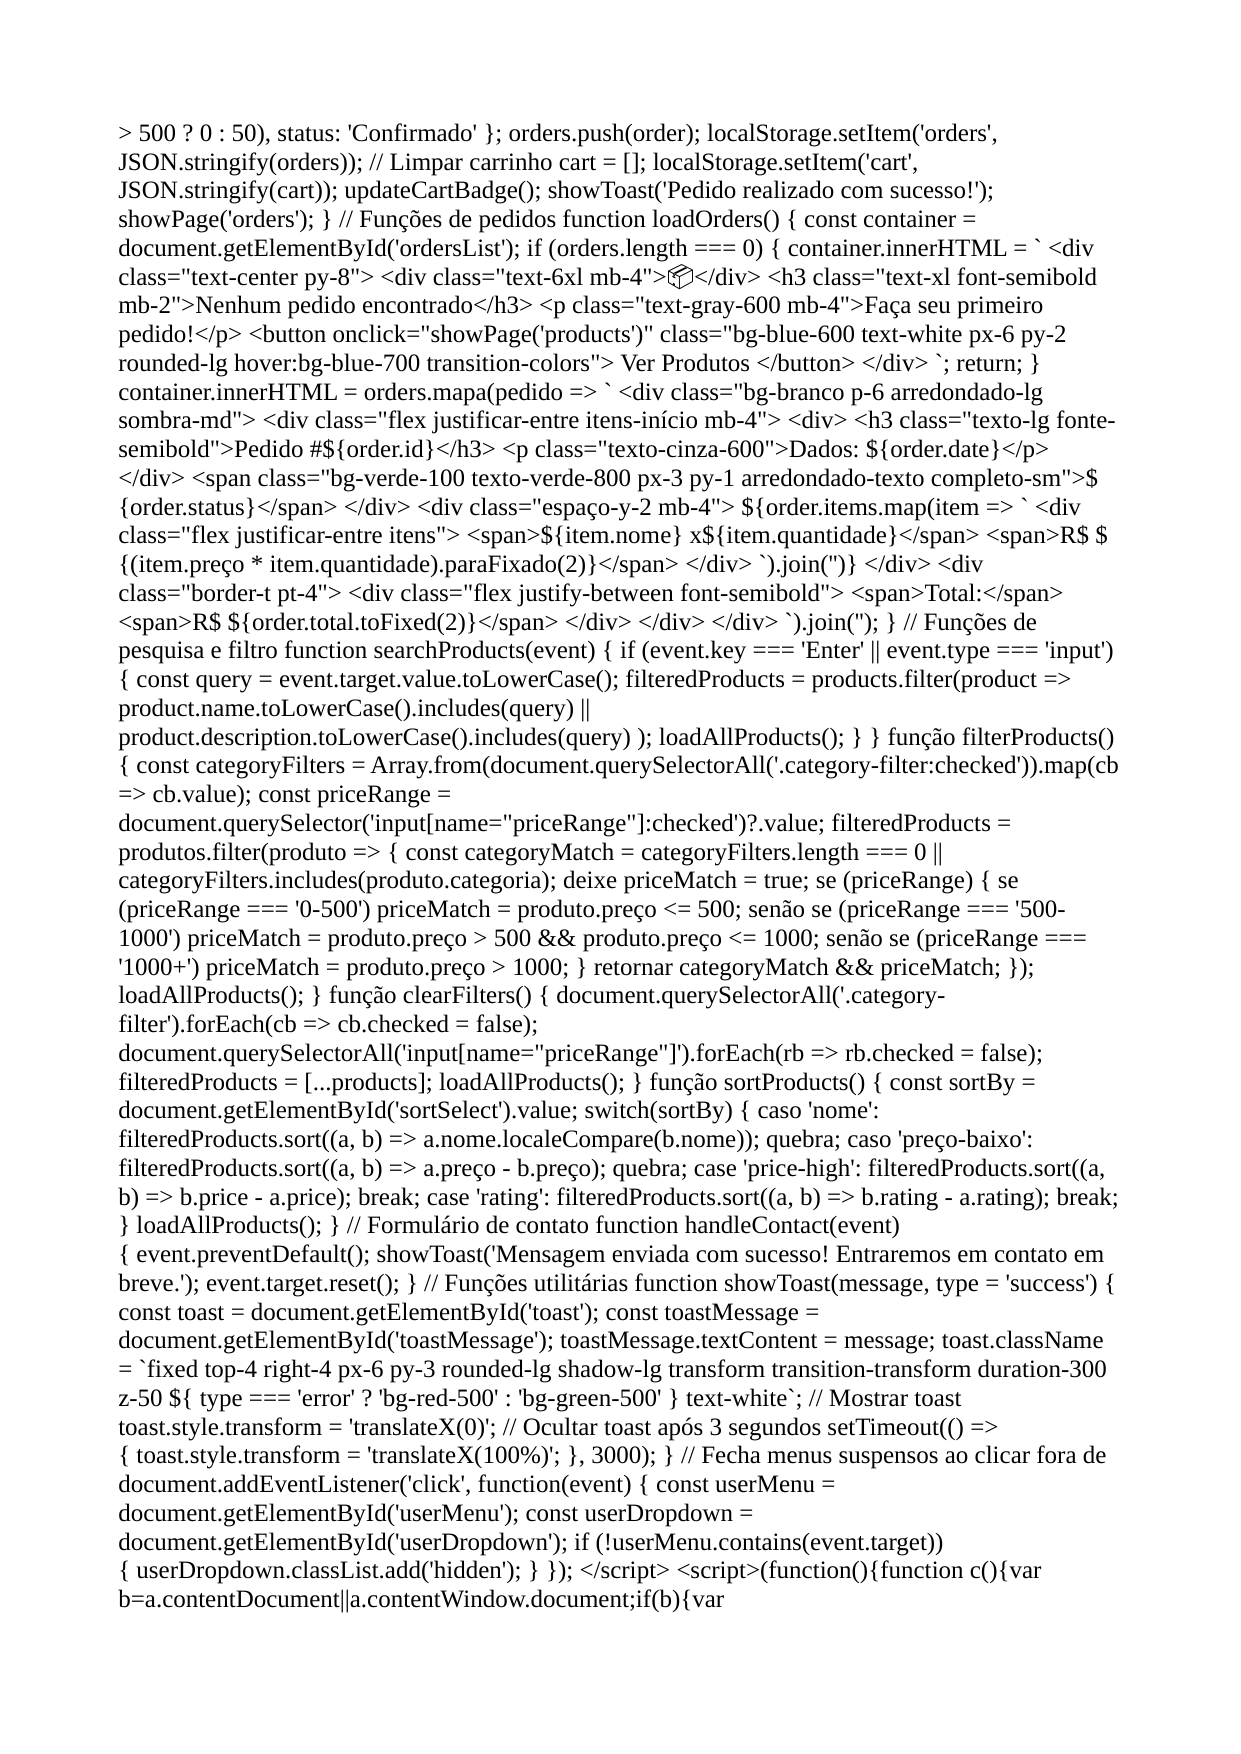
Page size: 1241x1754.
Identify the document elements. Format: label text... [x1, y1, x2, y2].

text <!DOCTYPE html> <html lang="pt-BR"> <head> <meta charset="UTF-8"> <meta name="viewport" content="width=device-width, initial-scale=1.0"> <title>TechStore - E-commerce Completo</title> <script src="https://cdn.tailwindcss.com"></script> <script src="https://unpkg.com/lucide@latest/dist/umd/lucide.js"></script> <style> .fade-in { animação: fadeIn 0.3s ease-in; } @keyframes fadeIn { de { opacidade: 0; transformação: translateY(10px); } para { opacidade: 1; transformação: translateY(0); } } .slide-in { animação: slideIn 0.3s ease-out; } @keyframes slideIn { de { transformar: traduzirX(100%); } para { transformar: traduzirX(0); } } .cart-badge { animação: salto 0,5s entrada-saída gradual; } @keyframes salto { 0%, 100% { transformar: escala(1); } 50% { transformar: escala(1,2); } } </style> </head> <body class="bg-gray-50"> <!-- Cabeçalho --> <header class="bg-white shadow-md sticky top-0 z-50"> <div class="container mx-auto px-4 py-3"> <div class="flex items-center justify-between"> <div class="flex items-center space-x-4"> <h1 class="text-2xl font-bold text-blue-600 cursor-pointer" onclick="showPage('home')">TechStore</h1> <nav class="hidden md:flex space-x-6"> <a href="#" onclick="showPage('home')" class="text-gray-700 hover:text-blue-600 transition-colors">Início</a> <a href="#" onclick="showPage('products')" class="text-gray-700 hover:text-blue-600 transition-colors">Produtos</a> <a href="#" onclick="showPage('about')" class="text-gray-700 hover:text-blue-600 transition-colors">Sobre</a> <a href="#" onclick="showPage('contact')" class="text-gray-700 hover:text-blue-600 transition-colors">Contato</a> </nav> </div> <div class="flex items-center space-x-4"> <div class="relative"> <input type="text" id="searchInput" placeholder="Buscar produtos..." class="pl-10 pr-4 py-2 border rounded-lg focus:outline-none focus:ring-2 focus:ring-blue-500" onkeyup="searchProducts(event)"> <i data-lucide="search" class="absolute left-3 top-2.5 h-4 w-4 texto-cinza-400"></i> </div> <div class="relativo"> ​​<button onclick="mostrarPágina('carrinho')" class="relativo p-2 texto-cinza-700 hover:texto-azul-600 cores-de-transição"> <i dados-lúcidos="carrinho-de-compras" class="h-6 w-6"></i> <span id="cartBadge" class="absoluto -topo-2 -direita-2 bg-vermelho-500 texto-branco texto-xs arredondado-cheio h-5 w-5 itens flexíveis centralizar justificar-centralizar">0</span> </button> </div> <div class="itens flexíveis centralizar espaço-x-2"> <button id="loginBtn" onclick="mostrarPágina('login')" class="bg-azul-600 texto-branco px-4 py-2 arredondado-lg hover:bg-azul-700 transition-colors">Entrar</button> <button id="userMenu" onclick="toggleUserMenu()" class="hidden bg-gray-200 text-gray-700 px-4 py-2 rounded-lg hover:bg-gray-300 transition-colors"> <span id="userName"></span> </button> <div id="userDropdown" class="hidden absolute right-0 top-12 bg-white shadow-lg rounded-lg py-2 w-48"> <a href="#" onclick="showPage('profile')" class="block px-4 py-2 text-gray-700 hover:bg-gray-100">Meu Perfil</a> <a href="#" onclick="showPage('orders')" class="block px-4 py-2 text-gray-700 hover:bg-gray-100">Meus Pedidos</a> <a href="#" onclick="logout()" class="block px-4 py-2 text-gray-700 hover:bg-gray-100">Sair</a> </div> </div> </div> </div> </div> </div> </header> <!-- Conteúdo principal --> <main id="mainContent" class="min-h-screen"> <!-- Página inicial --> <div id="homePage" class="page"> <!-- Seção Hero --> <section class="bg-gradient-to-r from-blue-600 to-purple-600 text-white py-20"> <div class="container mx-auto px-4 text-center"> <h2 class="text-5xl font-bold mb-6">Tecnologia de Ponta</h2> <p class="text-xl mb-8">Descubra os melhores produtos de tecnologia com preços incríveis</p> <button onclick="showPage('products')" class="bg-white text-blue-600 px-8 py-3 rounded-lg font-semibold hover:bg-gray-100 transition-colors"> Ver Produtos </button> </div> </section> <!-- Produtos em Destaque --> <section class="py-16"> <div class="container mx-auto px-4"> <h3 class="text-3xl font-bold text-center mb-12">Produtos em Destaque</h3> <div id="featuredProducts" class="grid grid-cols-1 md:grid-cols-2 lg:grid-cols-4 gap-8"> <!-- Os produtos serão carregados aqui --> </div> </div> </section> <!-- Recursos --> <section class="bg-white py-16"> <div class="container mx-auto px-4"> <div class="grid grid-cols-1 md:grid-cols-3 gap-8"> <div class="text-center"> <div class="bg-blue-100 w-16 h-16 rounded-full flex items-center justify-center mx-auto mb-4"> <i data-lucide="truck" class="h-8 w-8 text-blue-600"></i> </div> <h4 class="text-xl font-semibold mb-2">Entrega Rápida</h4> <p class="text-gray-600">Receba seus produtos em até 24h</p> </div> <div class="text-center"> <div class="bg-green-100 w-16 h-16 rounded-full flex items-center justify-center mx-auto mb-4"> <i data-lucide="shield-check" class="h-8 w-8 text-green-600"></i> </div> <h4 class="text-xl font-semibold mb-2">Compra Segura</h4> <p class="text-gray-600">Seus dados protegidos com criptografia</p> </div> <div class="text-center"> <div class="bg-purple-100 w-16 h-16 rounded-full flex items-center justify-center mx-auto mb-4"> <i data-lucide="headphones" class="h-8 w-8 text-purple-600"></i> </div> <h4 class="text-xl font-semibold mb-2">Suporte 24 horas por dia, 7 dias por semana</h4> <p class="text-gray-600">Atendimento sempre disponível</p> </div> </div> </div> </section> </div> <!-- Página de Produtos --> <div id="productsPage" class="page hidden"> <div class="container mx-auto px-4 py-8"> <div class="flex flex-col lg:flex-row gap-8"> <!-- Barra lateral de filtros --> <div class="lg:w-1/4"> <div class="bg-white p-6 rounded-lg shadow-md"> <h3 class="text-lg font-semibold mb-4">Filtros</h3> <div class="mb-6"> <h4 class="font-medium mb-2">Categoria</h4> <div class="space-y-2"> <label class="flex items-center"> <input type="checkbox" class="category-filter" value="smartphones" onchange="filterProducts()"> <span class="ml-2">Smartphones</span> </label> <label class="flex items-center"> <input type="checkbox" class="category-filter" value="laptops" onchange="filterProducts()"> <span class="ml-2">Laptops</span> </label> <label class="flex items-center"> <input type="checkbox" class="category-filter" value="acessórios" onchange="filterProducts()"> <span class="ml-2">Acessórios</span> </label> </div> </div> <div class="mb-6"> <h4 class="font-medium mb-2">Faça uma compra</h4> <div class="space-y-2"> <label class="flex items-center"> <input type="radio" name="priceRange" value="0-500" onchange="filterProducts()"> <span class="ml-2">R$ 0 - R$ 500</span> </label> <label class="flex items-center"> <input type="radio" name="priceRange" value="500-1000" onchange="filterProducts()"> <span class="ml-2">R$ 500 - R$ 1.000</span> </label> <label class="flex items-center"> <input type="radio" name="priceRange" value="1000+" onchange="filterProducts()"> <span class="ml-2">R$ 1.000+</span> </label> </div> </div> <button onclick="clearFilters()" class="w-full bg-gray-200 text-gray-700 py-2 rounded-lg hover:bg-gray-300 transition-colors"> Limpar Filtros </button> </div> </div> <!-- Grade de Produtos --> <div class="lg:w-3/4"> <div class="flex justify-between items-center mb-6"> <h2 class="text-2xl font-bold">Todos os Produtos</h2> <select id="sortSelect" onchange="sortProducts()" class="border rounded-lg px-3 py-2"> <option value="name">Ordenar por Nome</option> <option value="price-low">Menor Preço</option> <option value="price-high">Maior Preço</option> <option value="rating">Melhor Avaliação</option> </select> </div> <div id="productsGrid" class="grid grid-cols-1 md:grid-cols-2 lg:grid-cols-3 gap-6"> <!-- Os produtos serão carregados aqui --> </div> </div> </div> </div> </div> <!-- Página de Detalhes do Produto --> <div id="productDetailPage" class="page hidden"> <div class="container mx-auto px-4 py-8"> <div id="productDetail" class="bg-white rounded-lg shadow-md overflow-hidden"> <!-- O conteúdo de detalhes do produto será carregado aqui --> </div> </div> </div> <!-- Página do carrinho --> <div id="cartPage" class="page hidden"> <div class="container mx-auto px-4 py-8"> <h2 class="text-3xl font-bold mb-8">Seu carrinho</h2> <div class="grid grid-cols-1 lg:grid-cols-3 gap-8"> <div class="lg:col-span-2"> <div id="cartItems" class="space-y-4"> <!-- Os itens do carrinho serão carregados aqui --> </div> </div> <div class="lg:col-span-1"> <div class="bg-white p-6 rounded-lg shadow-md"> <h3 class="text-xl font-semibold mb-4">Resumo do pedido</h3> <div class="space-y-2 mb-4"> <div class="flex justify-between"> <span>Subtotal:</span> <span id="cartSubtotal">R$ 0,00</span> </div> <div class="flex justify-between"> <span>Frete:</span> <span id="cartFrete">R$ 0,00</span> </div> <hr> <div class="flex justify-between font-semibold text-lg"> <span>Total:</span> <span id="cartTotal">R$ 0,00</span> </div> </div> <button onclick="showPage('checkout')" class="w-full bg-blue-600 text-white py-3 rounded-lg hover:bg-blue-700 transition-colors"> Finalizar Compra </button> </div> </div> </div> </div> </div> </div> <!-- Página de Checkout --> <div id="checkoutPage" class="page hidden"> <div class="container mx-auto px-4 py-8"> <h2 class="text-3xl font-bold mb-8">Finalizar Compra</h2> <div class="grid grid-cols-1 lg:grid-cols-2 gap-8"> <div> <form id="checkoutForm" class="space-y-6"> <div class="bg-white p-6 rounded-lg shadow-md"> <h3 class="text-xl font-semibold mb-4">Dados de Entrega</h3> <div class="grid grid-cols-1 md:grid-cols-2 gap-4"> <input type="text" placeholder="Nome Completo" required class="border rounded-lg px-3 py-2"> <input type="email" placeholder="E-mail" required class="border rounded-lg px-3 py-2"> <input type="tel" placeholder="Telefone" required class="border rounded-lg px-3 py-2"> <input type="text" placeholder="CEP" required class="border rounded-lg px-3 py-2"> <input type="text" placeholder="Endereço" require class="md:col-span-2 border rounded-lg px-3 py-2"> <input type="text" placeholder="Cidade" required class="border rounded-lg px-3 py-2"> <input type="text" placeholder="Estado" required class="border rounded-lg px-3 py-2"> </div> </div> <div class="bg-white p-6 rounded-lg shadow-md"> <h3 class="text-xl font-semibold mb-4">Forma de Pagamento</h3> <div class="space-y-3"> <label class="flex items-center"> <input type="radio" name="payment" value="credit" checked> <span class="ml-2">Cartão de Crédito</span> </label> <label class="flex items-center"> <input type="radio" name="payment" value="debit"> <span class="ml-2">Cartão de Débito</span> </label> <label class="flex items-center"> <input type="radio" name="payment" value="pix"> <span class="ml-2">PIX</span> </label> </div> </div> </div> </form> </div> <div> <div class="bg-white p-6 rounded-lg shadow-md"> <h3 class="text-xl font-semibold mb-4">Resumo do Pedido</h3> <div id="checkoutSummary"> <!-- O resumo do pedido será carregado aqui --> </div> <button onclick="processOrder()" class="w-full bg-green-600 text-white py-3 rounded-lg hover:bg-green-700 transition-colors mt-4"> Confirmar Pedido </button> </div> </div> </div> </div> </div> </div> <!-- Página de login --> <div id="loginPage" class="page hidden"> <div class="min-h-screen flex items-center justify-center bg-gray-50"> <div class="max-w-md w-full space-y-8"> <div class="text-center"> <h2 class="text-3xl font-bold text-gray-900">Entrar na sua conta</h2> <p class="mt-2 text-gray-600">Ou <a href="#" onclick="showPage('register')" class="text-blue-600 hover:text-blue-500">crie uma nova conta</a></p> </div> <form id="loginForm" class="mt-8 space-y-6" onsubmit="handleLogin(event)"> <div class="space-y-4"> <input type="email" required placeholder="Email" class="w-full px-3 py-2 borda borda-cinza-300 arredondado-lg foco:contorno-nenhum foco:anel-2 foco:anel-azul-500"> <input type="senha" obrigatório espaço reservado="Senha" class="w-full px-3 py-2 borda borda-cinza-300 arredondado-lg foco:contorno-nenhum foco:anel-2 foco:anel-azul-500"> </div> <button type="submit" class="w-full bg-azul-600 texto-branco py-2 arredondado-lg hover:bg-azul-700 cores-de-transição"> Entrar </button> </form> </div> </div> </div> <!-- Registrar Página --> <div id="registerPage" class="page hidden"> <div class="min-h-screen flex items-center justify-center bg-cinza-50"> <div class="max-w-md w-full space-y-8"> <div class="text-center"> <h2 class="text-3xl font-bold text-gray-900">Criar nova conta</h2> <p class="mt-2 text-gray-600">Ou <a href="#" onclick="showPage('login')" class="text-blue-600 hover:text-blue-500">faça login</a></p> </div> <form id="registerForm" class="mt-8 space-y-6" onsubmit="handleRegister(event)"> <div class="space-y-4"> <input type="text" required placeholder="Nome completo" class="w-full px-3 py-2 border border-gray-300 rounded-lg focus:outline-none focus:ring-2 focus:ring-blue-500"> <input type="email" required placeholder="Email" class="w-full px-3 py-2 border border-gray-300 rounded-lg focus:outline-none focus:ring-2 focus:ring-blue-500"> <input type="password" required placeholder="Senha" class="w-full px-3 py-2 border border-gray-300 rounded-lg focus:outline-none focus:ring-2 focus:ring-blue-500"> <input type="password" required placeholder="Confirmar senha" class="w-full px-3 py-2 border border-gray-300 rounded-lg focus:outline-none focus:ring-2 focus:ring-blue-500"> </div> <button type="submit" class="w-full bg-blue-600 text-white py-2 rounded-lg hover:bg-blue-700 transition-colors"> Criar Conta </button> </form> </div> </div> </div> <!-- Página de Perfil --> <div id="profilePage" class="page hidden"> <div class="container mx-auto px-4 py-8"> <h2 class="text-3xl font-bold mb-8">Meu Perfil</h2> <div class="grid grid-cols-1 lg:grid-cols-3 gap-8"> <div class="lg:col-span-2"> <div class="bg-white p-6 rounded-lg shadow-md"> <h3 class="text-xl font-semibold mb-4">Informações Pessoais</h3> <form id="profileForm" class="space-y-4"> <div class="grid grid-cols-1 md:grid-cols-2 gap-4"> <input type="text" placeholder="Nome" class="border arredondado-lg px-3 py-2"> <input type="email" placeholder="Email" class="border arredondado-lg px-3 py-2"> <input type="tel" placeholder="Telefone" class="border arredondado-lg px-3 py-2"> <input type="date" placeholder="Data de nascimento" class="border arredondado-lg px-3 py-2"> </div> <button type="submit" class="bg-blue-600 text-white px-6 py-2 arredondado-lg hover:bg-blue-700 transition-colors"> Salvar Alterações </button> </form> </div> </div> <div> <div class="bg-white p-6 rounded-lg shadow-md"> <h3 class="text-xl font-semibold mb-4">Estatísticas</h3> <div class="space-y-3"> <div class="flex justify-between"> <span>Pedidos realizados:</span> <span class="font-semibold">12</span> </div> <div class="flex justify-between"> <span>Gasto total:</span> <span class="font-semibold">R$ 2.450,00</span> </div> <div class="flex justify-between"> <span>Membro desde:</span> <span class="font-semibold">Janeiro de 2024</span> </div> </div> </div> </div> </div> </div> </div> <!-- Página de Pedidos --> <div id="ordersPage" class="page hidden"> <div class="container mx-auto px-4 py-8"> <h2 class="text-3xl font-bold mb-8">Meus Pedidos</h2> <div id="ordersList" class="space-y-4"> <!-- Os pedidos serão carregados aqui --> </div> </div> </div> <!-- Página Sobre --> <div id="aboutPage" class="page hidden"> <div class="container mx-auto px-4 py-8"> <div class="max-w-4xl mx-auto"> <h2 class="text-4xl font-bold text-center mb-8">Sobre a TechStore</h2> <div class="bg-white rounded-lg shadow-md p-8"> <p class="text-lg text-gray-700 mb-6"> A TechStore é uma empresa líder no mercado de tecnologia, oferecendo os melhores produtos com qualidade garantida e preços competitivos. Desde 2020, temos o compromisso de trazer inovação e tecnologia de ponta para nossos clientes.</p> <div class="grid grid-cols-1 md:grid-cols-3 gap-8 mt-8"> <div class="text-center"> <div class="text-3xl font-bold text-blue-600 mb-2">Mais de 50 mil</div> <div class="text-gray-600">Clientes Satisfeitos</div> </div> <div class="text-center"> <div class="text-3xl font-bold text-blue-600 mb-2">Mais de 1000</div> <div class="text-gray-600">Produtos Disponíveis</div> </div> <div class="text-center"> <div class="text-3xl font-bold text-blue-600 mb-2">24 horas por dia, 7 dias por semana</div> <div class="text-gray-600">Suporte Técnico</div> </div> </div> </div> </div> </div> </div> </div> </div> <!-- Página de contato --> <div id="contactPage" class="page hidden"> <div class="container mx-auto px-4 py-8"> <h2 class="text-3xl font-bold text-center mb-8">Entrar em contato</h2> <div class="grid grid-cols-1 lg:grid-cols-2 gap-8"> <div class="bg-white p-6 rounded-lg shadow-md"> <h3 class="text-xl font-semibold mb-4">Enviar uma mensagem</h3> <form id="contactForm" class="space-y-4" onsubmit="handleContact(event)"> <input type="text" placeholder="Nome" required class="w-full border rounded-lg px-3 py-2"> <input type="email" placeholder="Email" required class="w-full border rounded-lg px-3 py-2"> <input type="text" placeholder="Assunto" obrigatório class="w-full border rounded-lg px-3 py-2"> <textarea placeholder="Mensagem" rows="5" obrigatório class="w-full border rounded-lg px-3 py-2"></textarea> <button type="submit" class="bg-blue-600 text-white px-6 py-2 rounded-lg hover:bg-blue-700 transition-colors"> Enviar Mensagem </button> </form> </div> <div class="bg-white p-6 rounded-lg shadow-md"> <h3 class="text-xl font-semibold mb-4">Informações de Contato</h3> <div class="space-y-4"> <div class="flex items-center"> <i data-lucide="map-pin" class="h-5 w-5 text-blue-600 mr-3"></i> <span>Rua da Tecnologia, 123 - São Paulo, SP</span> </div> <div class="flex items-center"> <i data-lucide="phone" class="h-5 w-5 text-blue-600 mr-3"></i> <span>(11) 9999-9999</span> </div> <div class="flex items-center"> <i data-lucide="mail" class="h-5 w-5 text-blue-600 mr-3"></i> <span>contato@techstore.com</span> </div> <div class="flex items-center"> <i data-lucide="clock" class="h-5 w-5 text-blue-600 mr-3"></i> <span>Seg-Sex: 9h às 18h</span> </div> </div> </div> </div> </div> </div> </div> </main> <!-- Footer --> <footer class="bg-gray-800 text-white py-12"> <div class="container mx-auto px-4"> <div class="grid grid-cols-1 md:grid-cols-4 gap-8"> <div> <h3 class="text-xl font-bold mb-4">TechStore</h3> <p class="text-gray-400">Sua loja de tecnologia de confiança</p> </div> <div> <h4 class="font-semibold mb-4">Links Rápidos</h4> <ul class="space-y-2 text-gray-400"> <li><a href="#" onclick="showPage('home')" class="hover:text-white">Início</a></li> <li><a href="#" onclick="showPage('products')" class="hover:text-white">Produtos</a></li> <li><a href="#" onclick="showPage('about')" class="hover:text-white">Sobre</a></li> <li><a href="#" onclick="showPage('contact')" class="hover:text-white">Contato</a></li> </ul> </div> <div> <h4 class="font-semibold mb-4">Categorias</h4> <ul class="space-y-2 text-gray-400"> <li><a href="#" class="hover:text-white">Smartphones</a></li> <li><a href="#" class="hover:text-white">Laptops</a></li> <li><a href="#" class="hover:text-white">Acessórios</a></li> <li><a href="#" class="hover:text-white">Jogos</a></li> </ul> </div> <div> <h4 class="font-semibold mb-4">Contato</h4> <ul class="space-y-2 text-gray-400"> <li>(11) 9999-9999</li> <li>contato@techstore.com</li> <li>São Paulo, SP</li> </ul> </div> </div> <div class="border-t border-gray-700 mt-8 pt-8 text-center text-gray-400"> <p>© 2024 TechStore. Todos os direitos reservados.</p> </div> </div> </footer> <!-- Notificação Toast --> <div id="toast" class="fixed top-4 right-4 bg-green-500 text-white px-6 py-3 rounded-lg shadow-lg transform translate-x-full transition-transform duration-300 z-50"> <span id="toastMessage"></span> </div> <script> // Exemplo de dados do produto const products = [ { id: 1, nome: "iPhone 15 Pro", preço: 1299,99, categoria: "smartphones", imagem: "📱", classificação: 4,8, descrição: "O mais avançado iPhone com chip A17 Pro e câmera profissional.", características: ["Chip A17 Pro", "Câmera 48MP", "Tela Super Retina XDR", "5G"] }, { id: 2, nome: "MacBook Air M2", preço: 1899,99, categoria: "laptops",imagem: "💻", classificação: 4,9, descrição: "Ultrabook poderoso com chip M2 da Apple.", características: ["Chip M2", "13,6 polegadas", "18h de bateria", "8GB RAM"] }, { id: 3, nome: "AirPods Pro", preço: 349,99, categoria: "acessorios", imagem: "🎧", classificação: 4,7, descrição: "Fones sem fio com cancelamento ativo de ruído. 3", "Câmera 200MP", "Tela Dynamic AMOLED", "Galaxy AI"] }, { id: 5, nome: "Dell XPS 13", preço: 1599,99, categoria: "laptops", imagem: "💻", classificação: 4,5, descrição: "Notebook ultrafino com desempenho excepcional.", características: ["Intel Core i7", "13,4 polegadas", "16GB RAM", "512GB SSD"] }, { id: 6, nome: "Apple Watch Series 9", preço: 499,99, categoria: "acessorios", imagem: "⌚", classificação: 4,8, descrição: "Smartwatch mais avançado da Apple.", características: ["Chip S9", "Tela Always-On", "GPS", "Monitoramento de saúde"] } ]; // Estado do aplicativo let currentUser = JSON.parse(localStorage.getItem('currentUser')) || null; let cart = JSON.parse(localStorage.getItem('cart')) || []; let orders = JSON.parse(localStorage.getItem('orders')) || []; let filteredProducts = [...products]; // Inicializar aplicativo document.addEventListener('DOMContentLoaded', function() { lucide.createIcons(); updateCartBadge(); updateUserInterface(); loadFeaturedProducts(); loadAllProducts(); showPage('home'); }); // Navegação de página function showPage(pageId) { // Ocultar todas as páginas document.querySelectorAll('.page').forEach(page => { page.classList.add('hidden'); }); // Mostrar a página selecionada const targetPage = document.getElementById(pageId + 'Page'); if (targetPage) { targetPage.classList.remove('hidden'); targetPage.classList.add('fade-in'); // Carregar conteúdo específico da página switch(pageId) { case 'cart': loadCartItems(); break; case 'checkout': loadCheckoutSummary(); break; case 'orders': loadOrders(); break; case 'products': loadAllProducts(); break; } } } // Função de autenticação do usuário handleLogin(event) { event.preventDefault(); const formData = new FormData(event.target); const email = formData.get('email') || event.target.querySelector('input[type="email"]').value; const password = formData.get('password') || event.target.querySelector('input[type="password"]').value; // Simula login (no aplicativo real, seria uma chamada de API) const user = { id: 1, name: "João Silva", email: email }; currentUser = user; localStorage.setItem('currentUser', JSON.stringify(user)); updateUserInterface(); showToast('Login realizado com sucesso!'); showPage('home'); } function handleRegister(event) { event.preventDefault(); const inputs = event.target.querySelectorAll('input'); const name = inputs[0].value; const email = inputs[1].value; const password = inputs[2].value; const confirmPassword = inputs[3].value; if (password !== confirmPassword) { showToast('Senhas não coincidem!', 'error'); return; } // Simular cadastro const user = { id: Date.now(), name: name, email: email }; currentUser = user; localStorage.setItem('currentUser', JSON.stringify(user)); updateUserInterface(); showToast('Conta criada com sucesso!'); showPage('home'); } function logout() { currentUser = null; localStorage.removeItem('currentUser'); updateUserInterface(); showToast('Logout realizado com sucesso!'); showPage('home'); } function updateUserInterface() { const loginBtn = document.getElementById('loginBtn'); const userMenu = document.getElementById('userMenu'); const userName = document.getElementById('userName'); if (currentUser) { loginBtn.classList.add('hidden'); userMenu.classList.remove('hidden'); userName.textContent = currentUser.name; } else { loginBtn.classList.remove('hidden'); userMenu.classList.add('hidden'); } } function toggleUserMenu() { const dropdown = document.getElementById('userDropdown'); dropdown.classList.toggle('hidden'); } // Funções do produto function loadFeaturedProducts() { const container = document.getElementById('featuredProducts'); const featured = products.slice(0, 4); container.innerHTML = featured.map(product => createProductCard(product)).join(''); } function loadAllProducts() { const container = document.getElementById('productsGrid'); container.innerHTML = filteredProducts.map(product => createProductCard(product)).join(''); } função createProductCard(produto) { return ` <div class="bg-branco arredondado-lg sombra-md estouro-oculto pairar:sombra-lg transição-sombra"> <div class="p-6 texto-centralizado"> <div class="texto-6xl mb-4">${produto.imagem}</div> <h3 class="texto-lg fonte-semibold mb-2">${produto.nome}</h3> <p class="texto-cinza-600 mb-4">${produto.descrição}</p> <div class="flex itens-centralizado justificar-centralizado mb-4"> <div class="flex texto-amarelo-400"> ${'★'.repeat(Math.floor(produto.classificação))}${'☆'.repeat(5 - Math.floor(produto.classificação))} </div> <span class="ml-2 text-gray-600">(${product.rating})</span> </div> <div class="text-2xl font-bold text-blue-600 mb-4">R$ ${product.price.toFixed(2)}</div> <div class="space-y-2"> <button onclick="viewProduct(${product.id})" class="w-full bg-gray-200 text-gray-700 py-2 rounded-lg hover:bg-gray-300 transition-colors"> Ver Detalhes </button> <button onclick="addToCart(${product.id})" class="w-full bg-blue-600 text-white py-2 rounded-lg hover:bg-blue-700 transition-colors"> Adicionar ao Carrinho </button> </div> </div> </div> `; } function viewProduct(productId) { const product = products.find(p => p.id === productId); if (!product) return; const container = document.getElementById('productDetail'); container.innerHTML = ` <div class="grid grid-cols-1 lg:grid-cols-2 gap-8 p-8"> <div class="text-center"> <div class="text-8xl mb-4">${product.image}</div> <div class="grid grid-cols-3 gap-2 mt-4"> <div class="bg-gray-100 p-4 arredondado texto-4xl">${product.image}</div> <div class="bg-gray-100 p-4 arredondado texto-4xl">${product.image}</div> <div class="bg-gray-100 p-4 arredondado texto-4xl">${product.image}</div> </div> </div> <div> <h1 class="texto-3xl fonte-negrito mb-4">${product.name}</h1> <div class="flex itens-centro mb-4"> <div class="flex texto-amarelo-400 texto-lg"> ${'★'.repeat(Math.floor(product.rating))}${'☆'.repeat(5 - Math.floor(product.rating))} </div> <span class="ml-2 texto-cinza-600">(${product.rating}) - 234 avaliações</span> </div> <div class="text-3xl font-bold text-blue-600 mb-6">R$ ${product.price.toFixed(2)}</div> <p class="text-gray-700 mb-6">${product.description}</p> <div class="mb-6"> <h3 class="font-semibold mb-3">Características:</h3> <ul class="space-y-2"> ${product.features.map(feature => `<li class="flex items-center"><i data-lucide="check" class="h-4 w-4 text-green-500 mr-2"></i>${feature}</li>`).join('')} </ul> </div> <div class="space-y-3"> <div class="flex items-center space-x-4"> <label class="font-medium">Quantidade:</label> <div class="flex items-center border rounded-lg"> <button onclick="changeQuantity(-1)" class="px-3 py-1 hover:bg-gray-100">-</button> <span id="quantity" class="px-4 py-1">1</span> <button onclick="changeQuantity(1)" class="px-3 py-1 hover:bg-gray-100">+</button> </div> </div> <button onclick="addToCart(${product.id}, parseInt(document.getElementById('quantity').textContent))" class="w-full bg-blue-600 text-white py-3 rounded-lg hover:bg-blue-700 transition-colors"> Adicionar ao Carrinho </button> <button onclick="buyNow(${product.id})" class="w-full bg-green-600 text-white py-3 rounded-lg hover:bg-green-700 transition-colors"> Comprar Agora </button> </div> </div> </div> `; showPage('productDetail'); lucide.createIcons(); } function changeQuantity(delta) { const quantityEl = document.getElementById('quantity'); const current = parseInt(quantityEl.textContent); const newQuantity = Math.max(1, current + delta); quantityEl.textContent = newQuantity; } // Funções de carrinho function addToCart(productId, quantity = 1) { const product = products.find(p => p.id === productId); se (!produto) retornar; const existingItem = cart.find(item => item.id === productId); se (existingItem) { existingItem.quantity += quantity; } senão { cart.push({ id: productId, nome: product.name, preço: product.price, imagem: product.image, quantidade: quantidade }); } localStorage.setItem('cart', JSON.stringify(cart)); updateCartBadge(); showToast(`${product.name} adicionado ao carrinho!`); } function removeFromCart(productId) { cart = cart.filter(item => item.id !== productId); localStorage.setItem('cart', JSON.stringify(cart)); updateCartBadge(); loadCartItems(); showToast('Item removido do carrinho!'); } function updateCartQuantity(productId, quantity) { const item = cart.find(item => item.id === productId); if (item) { item.quantity = Math.max(1, quantity); localStorage.setItem('cart', JSON.stringify(cart)); updateCartBadge(); loadCartItems(); } } function updateCartBadge() { const badge = document.getElementById('cartBadge'); const totalItems = carrinho.reduce((soma, item) => soma + item.quantidade, 0); badge.textContent = totalItems; badge.classList.add('emblema-do-carrinho'); setTimeout(() => badge.classList.remove('emblema-do-carrinho'), 500); } function loadCartItems() { const container = document.getElementById('itens-do-carrinho'); const subtotalEl = document.getElementById('subtotal-do-carrinho'); const shippingEl = document.getElementById('envio-do-carrinho'); const totalEl = document.getElementById('total-do-carrinho'); if (cart.length === 0) { container.innerHTML = ` <div class="text-center py-8"> <div class="text-6xl mb-4">🛒</div> <h3 class="text-xl font-semibold mb-2">Seu carrinho está vazio</h3> <p class="text-gray-600 mb-4">Adicione alguns produtos incríveis!</p> <button onclick="showPage('products')" class="bg-blue-600 text-white px-6 py-2 rounded-lg hover:bg-blue-700 transition-colors"> Ver Produtos </button> </div> `; subtotalEl.textContent = 'R$ 0,00'; shippingEl.textContent = 'R$ 0,00'; totalEl.textContent = 'R$ 0,00'; return; } container.innerHTML = carrinho.mapa(item => ` <div class="bg-branco p-4 arredondado-lg sombra-md"> <div class="flex itens-centro espaço-x-4"> <div class="texto-4xl">${item.image}</div> <div class="flex-1"> <h3 class="font-semibold">${item.nome}</h3> <p class="texto-cinza-600">R$ ${item.preço.para Corrigido(2)}</p> </div> <div class="flex items-center space-x-2"> <button onclick="updateCartQuantity(${item.id}, ${item.quantity - 1})" class="bg-gray-200 px-2 py-1 arredondado hover:bg-gray-300">-</button> <span class="px-3">${item.quantity}</span> <button onclick="updateCartQuantity(${item.id}, ${item.quantity + 1})" class="bg-gray-200 px-2 py-1 arredondado hover:bg-gray-300">+</button> </div> <div class="text-lg font-semibold">R$ ${(item.price * item.quantity).paraCorrigido(2)}</div> <button onclick="removeFromCart(${item.id})" class="text-red-500 hover:text-red-700"> <i data-lucide="trash-2" class="h-5 w-5"></i> </button> </div> </div> `).join(''); const subtotal = cart.reduce((soma, item) => soma + (item.preço * item.quantidade), 0); const frete = subtotal > 500 ? 0 : 50; const total = subtotal + frete; subtotalEl.textContent = `R$ ${subtotal.toFixed(2)}`; shippingEl.textContent = frete === 0 ? 'Grátis': `R$ ${shipping.toFixed(2)}`; totalEl.textContent = `R$ ${total.toFixed(2)}`; lucide.createIcons(); } function buyNow(productId) { addToCart(productId); showPage('checkout'); } // Funções de checkout function loadCheckoutSummary() { const container = document.getElementById('checkoutSummary'); const subtotal = cart.reduce((sum, item) => sum + (item.price * item.quantity), 0); const shipping = subtotal > 500 ? 0 : 50; const total = subtotal + shipping; container.innerHTML = ` <div class="space-y-3"> ${cart.map(item => ` <div class="flex justify-between"> <span>${item.name} x${item.quantity}</span> <span>R$ ${(item.price * item.quantity).toFixed(2)}</span> </div> `).join('')} <hr> <div class="flex justify-between"> <span>Subtotal:</span> <span>R$ ${subtotal.toFixed(2)}</span> </div> <div class="flex justify-between"> <span>Frete:</span> <span>${shipping === 0 ? 'Grátis' : `R$ ${shipping.toFixed(2)}`}</span> </div> <hr> <div class="flex justify-between font-semibold text-lg"> <span>Total:</span> <span>R$ ${total.toFixed(2)}</span> </div> </div> `; } function processOrder() { if (!currentUser) { showToast('Faça login para finalizar a compra!', 'error'); showPage('login'); return; } if (cart.length === 0) { showToast('Seu carrinho está vazio!', 'error'); return; } // Simular processamento de pedidos const order = { id: Date.now(), date: new Date().toLocaleDateString('pt-BR'), items: [...cart], total: cart.reduce((sum, item) => sum + (item.price * item.quantity), 0) + (cart.reduce((sum, item) => sum + (item.price * item.quantity), 0) > 500 ? 0 : 50), status: 'Confirmado' }; orders.push(order); localStorage.setItem('orders', JSON.stringify(orders)); // Limpar carrinho cart = []; localStorage.setItem('cart', JSON.stringify(cart)); updateCartBadge(); showToast('Pedido realizado com sucesso!'); showPage('orders'); } // Funções de pedidos function loadOrders() { const container = document.getElementById('ordersList'); if (orders.length === 0) { container.innerHTML = ` <div class="text-center py-8"> <div class="text-6xl mb-4">📦</div> <h3 class="text-xl font-semibold mb-2">Nenhum pedido encontrado</h3> <p class="text-gray-600 mb-4">Faça seu primeiro pedido!</p> <button onclick="showPage('products')" class="bg-blue-600 text-white px-6 py-2 rounded-lg hover:bg-blue-700 transition-colors"> Ver Produtos </button> </div> `; return; } container.innerHTML = orders.mapa(pedido => ` <div class="bg-branco p-6 arredondado-lg sombra-md"> <div class="flex justificar-entre itens-início mb-4"> <div> <h3 class="texto-lg fonte-semibold">Pedido #${order.id}</h3> <p class="texto-cinza-600">Dados: ${order.date}</p> </div> <span class="bg-verde-100 texto-verde-800 px-3 py-1 arredondado-texto completo-sm">${order.status}</span> </div> <div class="espaço-y-2 mb-4"> ${order.items.map(item => ` <div class="flex justificar-entre itens"> <span>${item.nome} x${item.quantidade}</span> <span>R$ ${(item.preço * item.quantidade).paraFixado(2)}</span> </div> `).join('')} </div> <div class="border-t pt-4"> <div class="flex justify-between font-semibold"> <span>Total:</span> <span>R$ ${order.total.toFixed(2)}</span> </div> </div> </div> `).join(''); } // Funções de pesquisa e filtro function searchProducts(event) { if (event.key === 'Enter' || event.type === 'input') { const query = event.target.value.toLowerCase(); filteredProducts = products.filter(product => product.name.toLowerCase().includes(query) || product.description.toLowerCase().includes(query) ); loadAllProducts(); } } função filterProducts() { const categoryFilters = Array.from(document.querySelectorAll('.category-filter:checked')).map(cb => cb.value); const priceRange = document.querySelector('input[name="priceRange"]:checked')?.value; filteredProducts = produtos.filter(produto => { const categoryMatch = categoryFilters.length === 0 || categoryFilters.includes(produto.categoria); deixe priceMatch = true; se (priceRange) { se (priceRange === '0-500') priceMatch = produto.preço <= 500; senão se (priceRange === '500-1000') priceMatch = produto.preço > 500 && produto.preço <= 1000; senão se (priceRange === '1000+') priceMatch = produto.preço > 1000; } retornar categoryMatch && priceMatch; }); loadAllProducts(); } função clearFilters() { document.querySelectorAll('.category-filter').forEach(cb => cb.checked = false); document.querySelectorAll('input[name="priceRange"]').forEach(rb => rb.checked = false); filteredProducts = [...products]; loadAllProducts(); } função sortProducts() { const sortBy = document.getElementById('sortSelect').value; switch(sortBy) { caso 'nome': filteredProducts.sort((a, b) => a.nome.localeCompare(b.nome)); quebra; caso 'preço-baixo': filteredProducts.sort((a, b) => a.preço - b.preço); quebra; case 'price-high': filteredProducts.sort((a, b) => b.price - a.price); break; case 'rating': filteredProducts.sort((a, b) => b.rating - a.rating); break; } loadAllProducts(); } // Formulário de contato function handleContact(event) { event.preventDefault(); showToast('Mensagem enviada com sucesso! Entraremos em contato em breve.'); event.target.reset(); } // Funções utilitárias function showToast(message, type = 'success') { const toast = document.getElementById('toast'); const toastMessage = document.getElementById('toastMessage'); toastMessage.textContent = message; toast.className = `fixed top-4 right-4 px-6 py-3 rounded-lg shadow-lg transform transition-transform duration-300 z-50 ${ type === 'error' ? 'bg-red-500' : 'bg-green-500' } text-white`; // Mostrar toast toast.style.transform = 'translateX(0)'; // Ocultar toast após 3 segundos setTimeout(() => { toast.style.transform = 'translateX(100%)'; }, 3000); } // Fecha menus suspensos ao clicar fora de document.addEventListener('click', function(event) { const userMenu = document.getElementById('userMenu'); const userDropdown = document.getElementById('userDropdown'); if (!userMenu.contains(event.target)) { userDropdown.classList.add('hidden'); } }); </script> <script>(function(){function c(){var b=a.contentDocument||a.contentWindow.document;if(b){var d=b.createElement('script');d.innerHTML="window.__CF$cv$params={r:'97aac0d411c7cb51',t:'MTc1NzEyODAxNi4wMDAwMDA='};var a=document.createElement('script');a.nonce='';a.src='/cdn-cgi/challenge-platform/scripts/jsd/main.js';document.getElementsByTagName('head')[0].appendChild(a);";b.getElementsByTagName('head')[0].appendChild(d)}}if(document.body){var a=document.createElement('iframe');a.height=1;a.width=1;a.style.position='absolute';a.style.top=0;a.style.left=0;a.style.border='none';a.style.visibility='hidden';document.body.appendChild(a);if('carregando'!==document.readyState)c();else if(window.addEventListener)document.addEventListener('DOMContentLoaded',c);else{var e=document.onreadystatechange||function(){};document.onreadystatechange=function(b){e(b);'carregando'!==document.readyState&&(document.onreadystatechange=e,c())}}}})();</script></body> </html> [118, 118, 1122, 1613]
